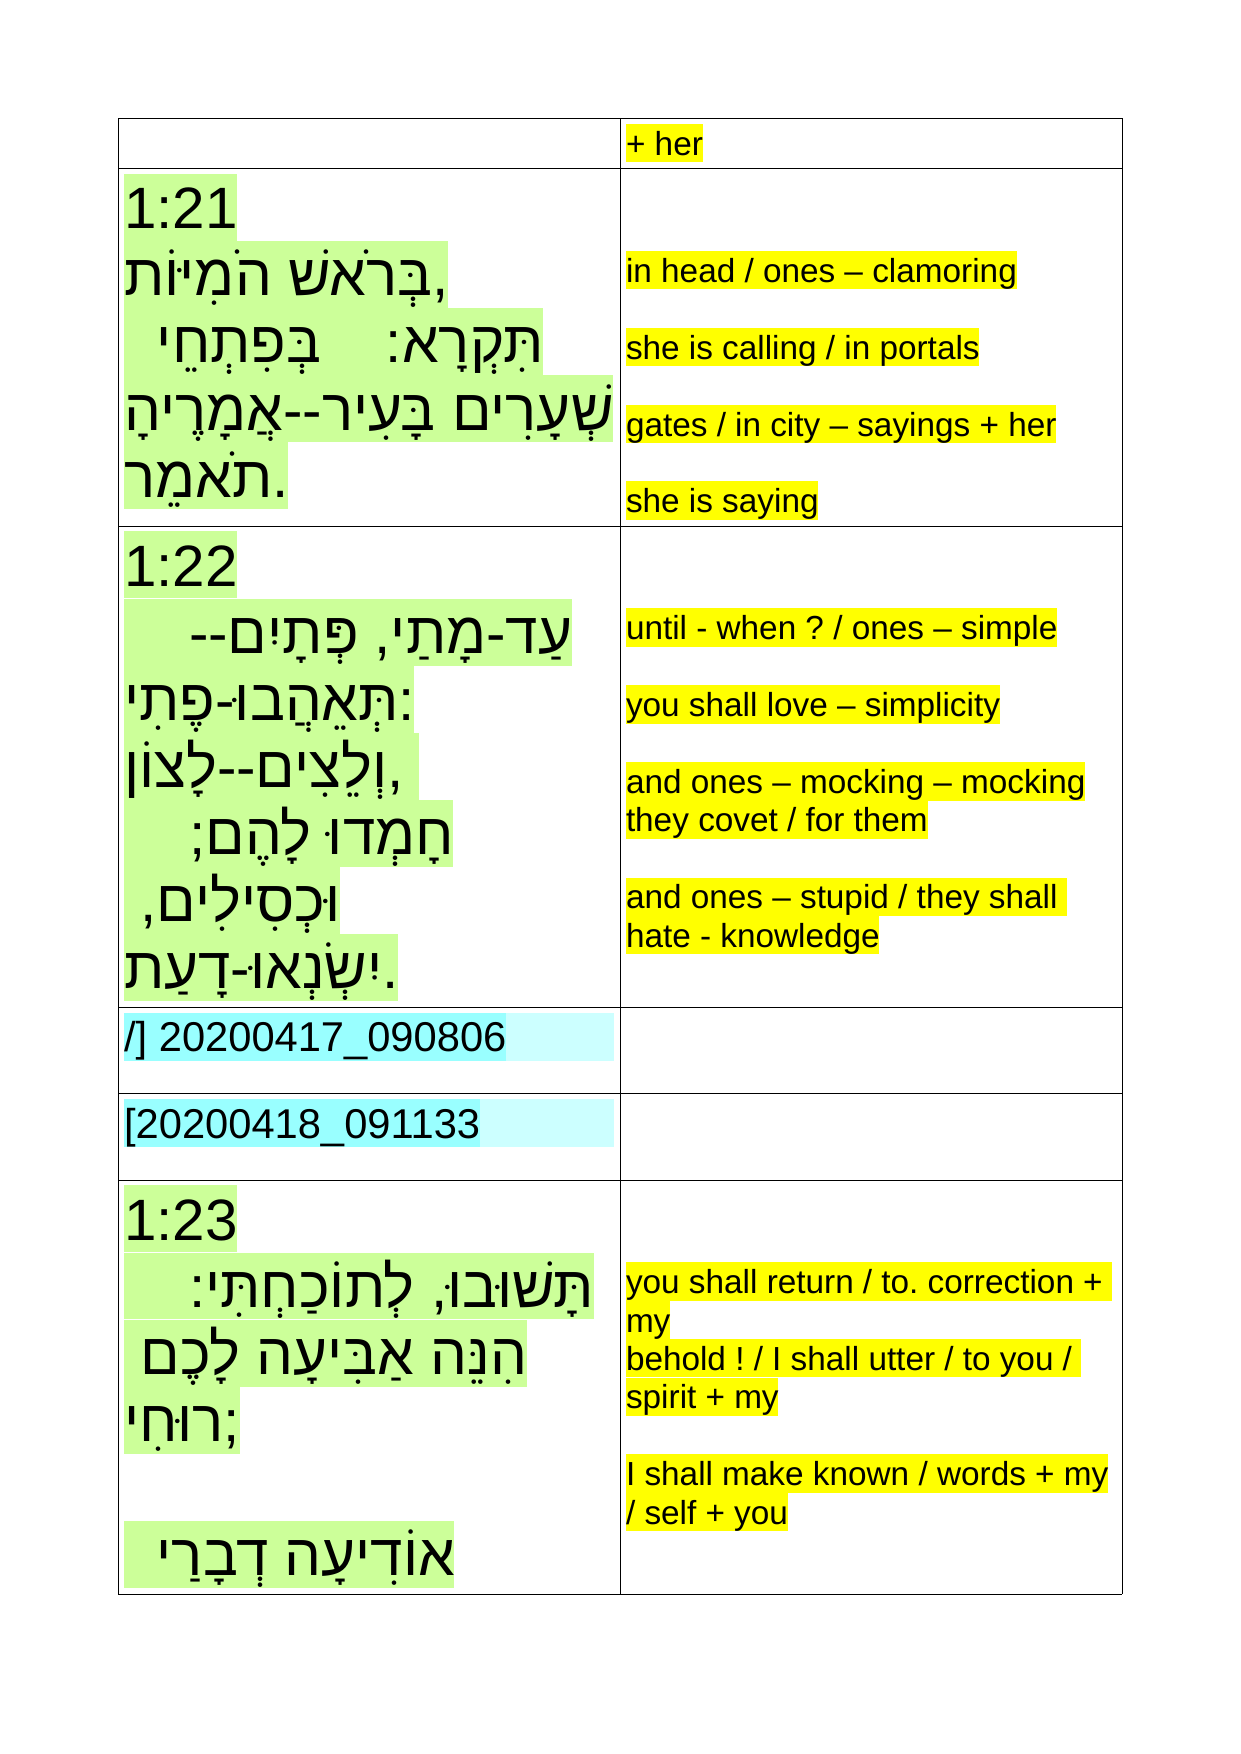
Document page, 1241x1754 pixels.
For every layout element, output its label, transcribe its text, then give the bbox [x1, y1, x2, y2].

table_cell [621, 1008, 1122, 1093]
table_cell 1:21 בְּרֹאשׁ הֹמִיּוֹת, תִּקְרָא: בְּפִתְחֵי שְׁעָרִים בָּעִיר--אֲמָרֶיהָ תֹאמֵר. [119, 169, 620, 526]
table_cell in head / ones – clamoring she is calling / in portals gates / in city – sayings + her she is saying [621, 169, 1122, 526]
table_cell [119, 119, 620, 168]
table_cell /] 20200417_090806 [119, 1008, 620, 1093]
table_cell you shall return / to. correction + my behold ! / I shall utter / to you / spirit + my I shall make known / words + my / self + you [621, 1181, 1122, 1593]
table_cell until - when ? / ones – simple you shall love – simplicity and ones – mocking – mocking they covet / for them and ones – stupid / they shall hate - knowledge [621, 527, 1122, 1007]
table_cell 1:22 עַד-מָתַי, פְּתָיִם-- תְּאֵהֲבוּ-פֶתִי: וְלֵצִים--לָצוֹן, חָמְדוּ לָהֶם; וּכְסִילִים, יִשְׂנְאוּ-דָעַת. [119, 527, 620, 1007]
table_cell 1:23 תָּשׁוּבוּ, לְתוֹכַחְתִּי: הִנֵּה אַבִּיעָה לָכֶם רוּחִי; אוֹדִיעָה דְבָרַי אֶתְכֶם. [119, 1181, 620, 1593]
table_cell + her [621, 119, 1122, 168]
table_cell [20200418_091133 [119, 1094, 620, 1179]
table_cell [621, 1094, 1122, 1179]
